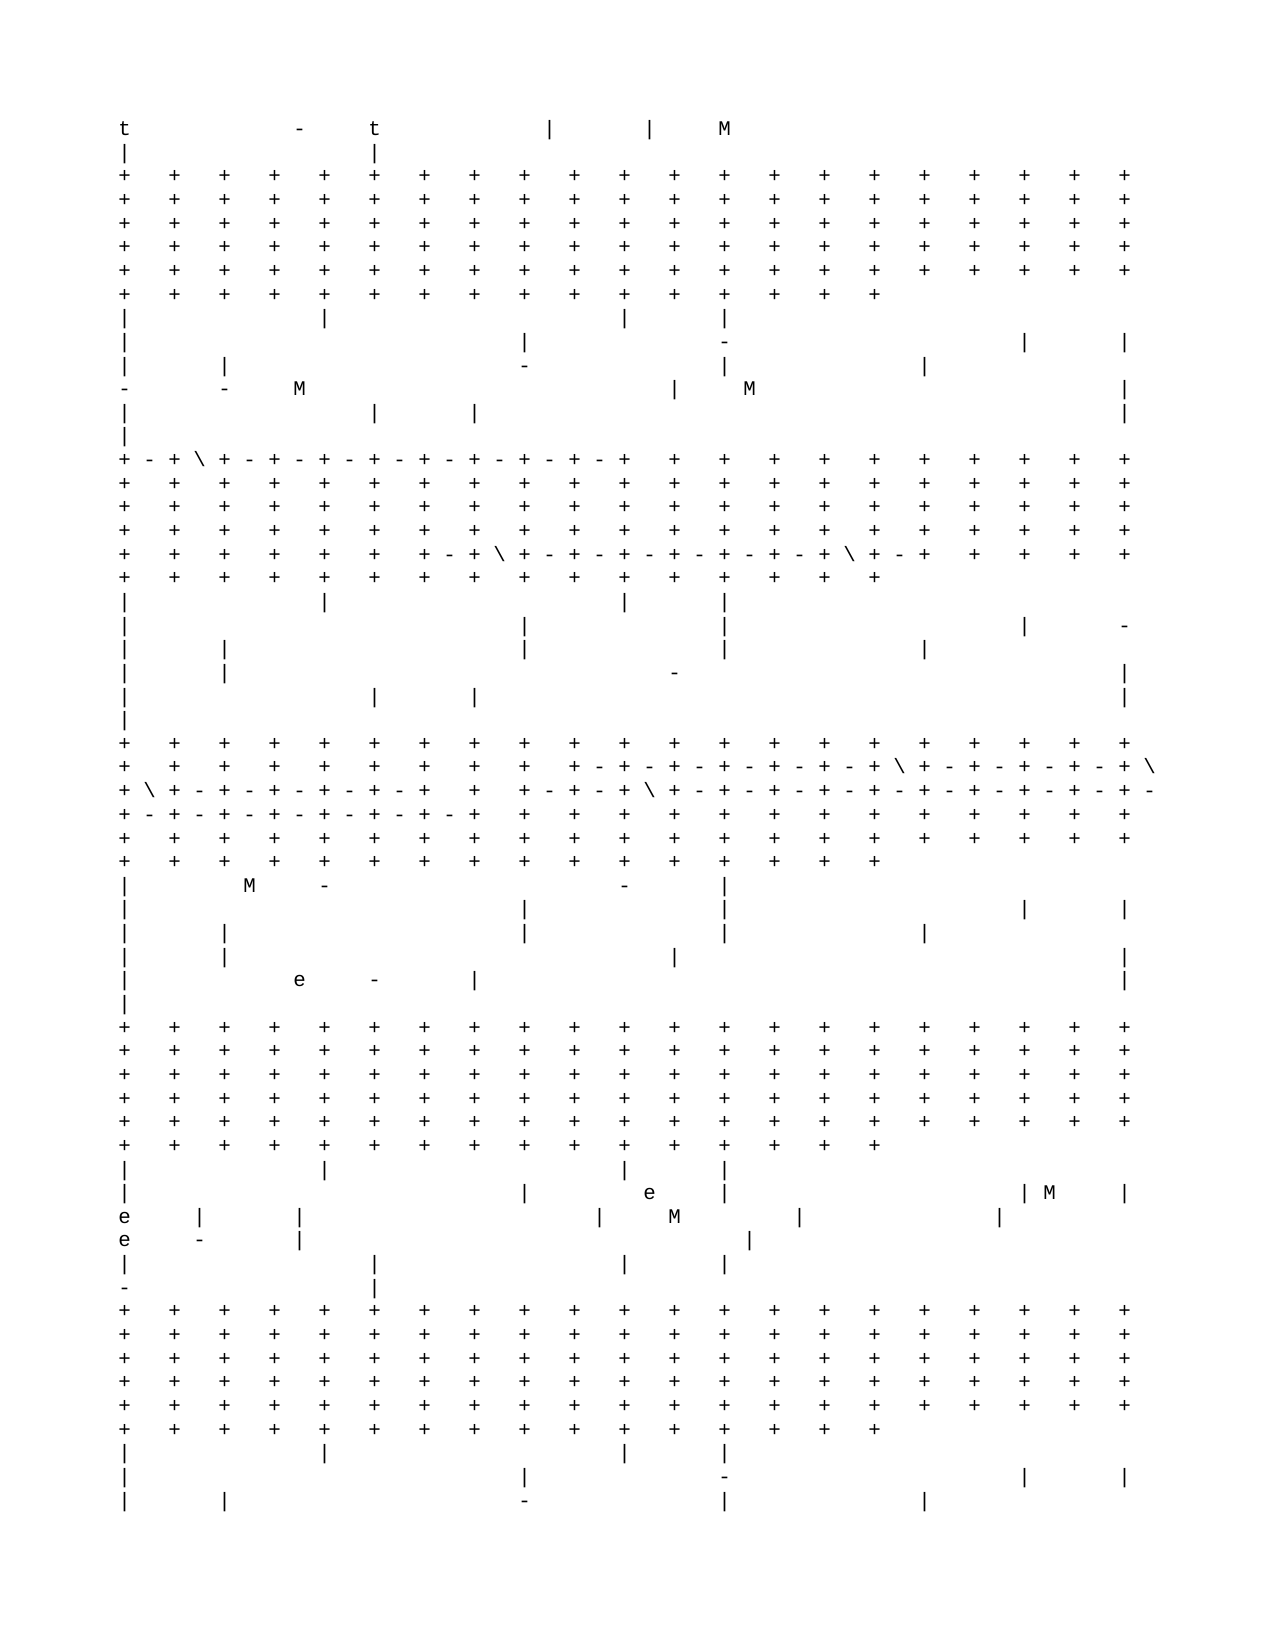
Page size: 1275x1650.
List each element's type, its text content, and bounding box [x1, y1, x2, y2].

text + - + \ + - + - + - + - + - + - + - + - + + + + + + + + + + + + + + + + + + + + + + + + + + + + + + + + + + + + + + + + + + + + + + + + + + + + + + + + + + + + + + + + + + + + + + + + + + + + + + + + + - + \ + - + - + - + - + - + - + \ + - + + + + + + + + + + + + + + + + + + + + + [118, 449, 1157, 591]
text + + + + + + + + + + + + + + + + + + + + + + + + + + + + + + + + + + + + + + + + + + + + + + + + + + + + + + + + + + + + + + + + + + + + + + + + + + + + + + + + + + + + + + + + + + + + + + + + + + + + + + + + + + + + + + + + + + + + + + + + + [118, 1017, 1157, 1158]
text + + + + + + + + + + + + + + + + + + + + + + + + + + + + + + + + + + + + + + + + + + + + + + + + + + + + + + + + + + + + + + + + + + + + + + + + + + + + + + + + + + + + + + + + + + + + + + + + + + + + + + + + + + + + + + + + + + + + + + + + + [118, 1300, 1157, 1442]
text | | | | | | - | | | | - | | - - M | M | | | | | | [118, 307, 1157, 449]
text | M - - | | | | | | | | | | | | | | | | e - | | | [118, 875, 1157, 1017]
text | | | | | | e | | M | e | | | M | | e - | | | | | | - | [118, 1158, 1157, 1300]
text | | | | | | - | | | | - | | [118, 1442, 1157, 1513]
text | | | | | | | | - | | | | | | | - | | | | | | [118, 591, 1157, 733]
text t - t | | M | | [118, 118, 1157, 165]
text + + + + + + + + + + + + + + + + + + + + + + + + + + + + + + + - + - + - + - + - + - + \ + - + - + - + - + \ + \ + - + - + - + - + - + + + - + - + \ + - + - + - + - + - + - + - + - + - + - + - + - + - + - + - + - + - + + + + + + + + + + + + + + + + + + + + + + + + + + + + + + + + + + + + + + + + + + + + + + + + + + + [118, 733, 1157, 875]
text + + + + + + + + + + + + + + + + + + + + + + + + + + + + + + + + + + + + + + + + + + + + + + + + + + + + + + + + + + + + + + + + + + + + + + + + + + + + + + + + + + + + + + + + + + + + + + + + + + + + + + + + + + + + + + + + + + + + + + + + + [118, 165, 1157, 307]
